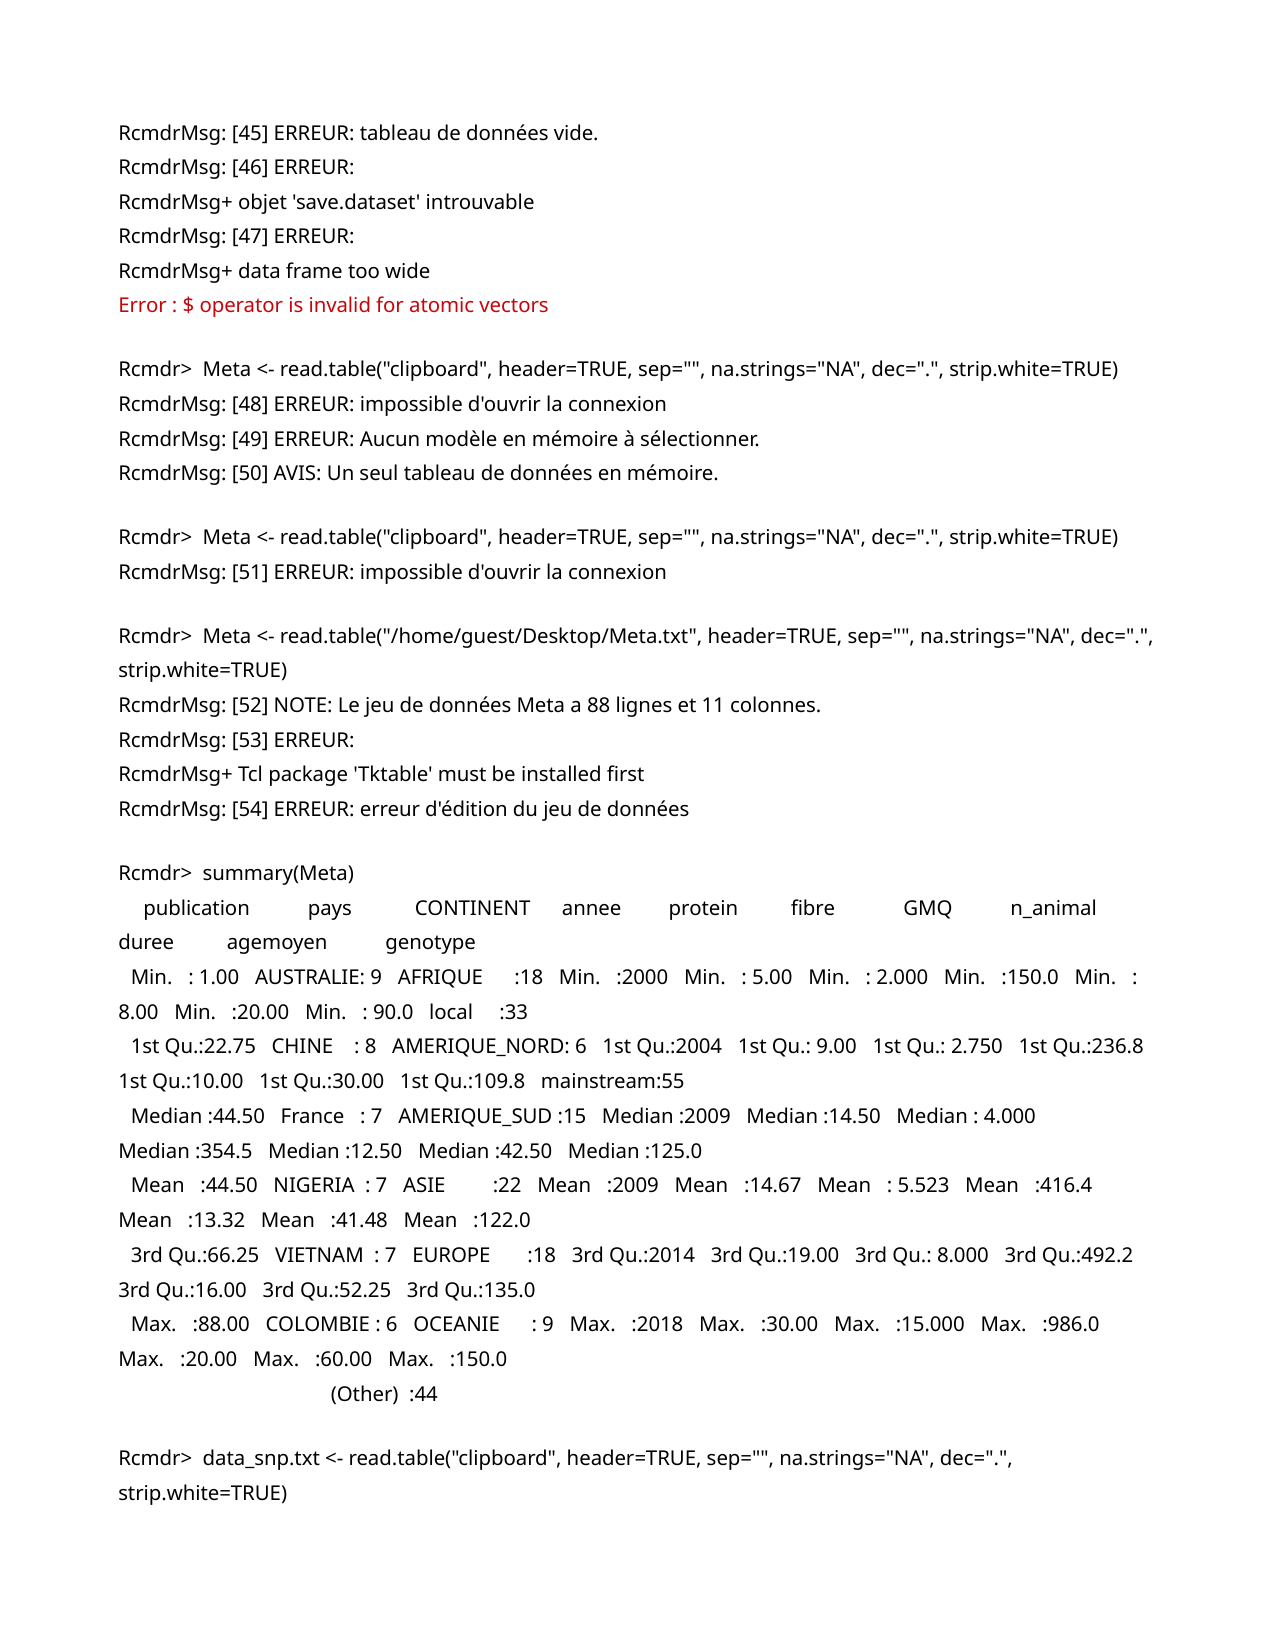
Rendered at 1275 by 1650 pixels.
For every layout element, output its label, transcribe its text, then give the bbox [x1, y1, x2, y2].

text Min. : 1.00 AUSTRALIE: 9 AFRIQUE :18 Min. :2000 Min. : 5.00 Min. : 2.000 Min. :150.0 Min. : 8.00 Min. :20.00 Min. : 90.0 local :33 [118, 963, 1157, 1025]
text RcmdrMsg: [52] NOTE: Le jeu de données Meta a 88 lignes et 11 colonnes. [118, 691, 1157, 718]
text RcmdrMsg: [47] ERREUR: [118, 222, 1157, 249]
text RcmdrMsg: [48] ERREUR: impossible d'ouvrir la connexion [118, 390, 1157, 417]
text 1st Qu.:22.75 CHINE : 8 AMERIQUE_NORD: 6 1st Qu.:2004 1st Qu.: 9.00 1st Qu.: 2.750 1st Qu.:236.8 1st Qu.:10.00 1st Qu.:30.00 1st Qu.:109.8 mainstream:55 [118, 1032, 1157, 1095]
text RcmdrMsg+ data frame too wide [118, 256, 1157, 284]
text Median :44.50 France : 7 AMERIQUE_SUD :15 Median :2009 Median :14.50 Median : 4.000 Median :354.5 Median :12.50 Median :42.50 Median :125.0 [118, 1102, 1157, 1164]
text RcmdrMsg: [54] ERREUR: erreur d'édition du jeu de données [118, 794, 1157, 822]
text Rcmdr> Meta <- read.table("clipboard", header=TRUE, sep="", na.strings="NA", dec=".", strip.white=TRUE) [118, 355, 1157, 383]
text Rcmdr> Meta <- read.table("clipboard", header=TRUE, sep="", na.strings="NA", dec=".", strip.white=TRUE) [118, 523, 1157, 551]
text RcmdrMsg+ objet 'save.dataset' introuvable [118, 187, 1157, 215]
text Rcmdr> data_snp.txt <- read.table("clipboard", header=TRUE, sep="", na.strings="NA", dec=".", strip.white=TRUE) [118, 1444, 1157, 1506]
text RcmdrMsg: [45] ERREUR: tableau de données vide. [118, 118, 1157, 146]
text Error : $ operator is invalid for atomic vectors [118, 291, 1157, 319]
text RcmdrMsg: [46] ERREUR: [118, 153, 1157, 180]
text Mean :44.50 NIGERIA : 7 ASIE :22 Mean :2009 Mean :14.67 Mean : 5.523 Mean :416.4 Mean :13.32 Mean :41.48 Mean :122.0 [118, 1171, 1157, 1234]
text RcmdrMsg: [49] ERREUR: Aucun modèle en mémoire à sélectionner. [118, 424, 1157, 452]
text RcmdrMsg+ Tcl package 'Tktable' must be installed first [118, 760, 1157, 788]
text Rcmdr> summary(Meta) [118, 858, 1157, 886]
text Max. :88.00 COLOMBIE : 6 OCEANIE : 9 Max. :2018 Max. :30.00 Max. :15.000 Max. :986.0 Max. :20.00 Max. :60.00 Max. :150.0 [118, 1310, 1157, 1373]
text RcmdrMsg: [53] ERREUR: [118, 725, 1157, 753]
text Rcmdr> Meta <- read.table("/home/guest/Desktop/Meta.txt", header=TRUE, sep="", na.strings="NA", dec=".", strip.white=TRUE) [118, 622, 1157, 684]
text RcmdrMsg: [51] ERREUR: impossible d'ouvrir la connexion [118, 557, 1157, 585]
text publication pays CONTINENT annee protein fibre GMQ n_animal duree agemoyen genotype [118, 893, 1157, 956]
text (Other) :44 [118, 1379, 1157, 1407]
text RcmdrMsg: [50] AVIS: Un seul tableau de données en mémoire. [118, 459, 1157, 487]
text 3rd Qu.:66.25 VIETNAM : 7 EUROPE :18 3rd Qu.:2014 3rd Qu.:19.00 3rd Qu.: 8.000 3rd Qu.:492.2 3rd Qu.:16.00 3rd Qu.:52.25 3rd Qu.:135.0 [118, 1241, 1157, 1303]
